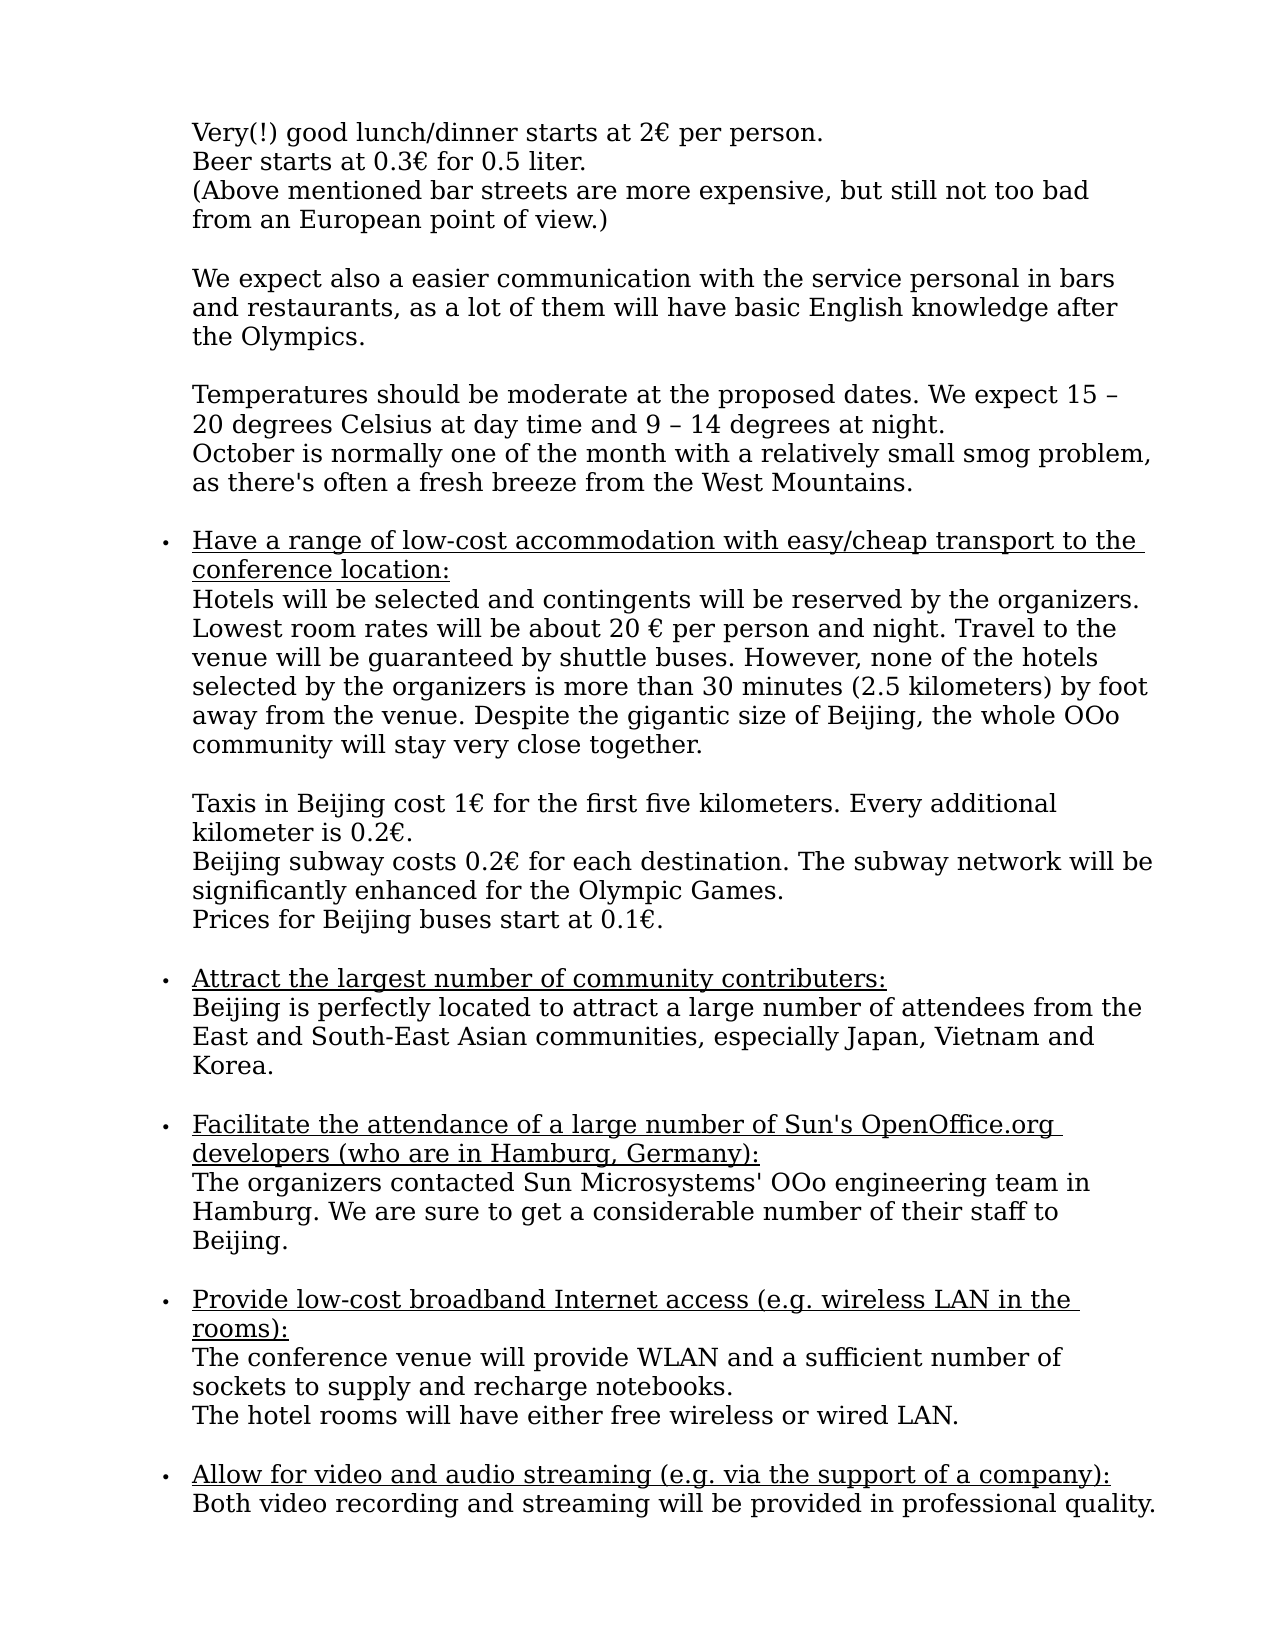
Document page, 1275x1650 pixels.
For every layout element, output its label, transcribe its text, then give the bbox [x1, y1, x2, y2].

list Attract the largest number of community contributers: Beijing is perfectly located to attract a large number of attendees from the East and South-East Asian communities, especially Japan, Vietnam and Korea. [162, 964, 1157, 1110]
list (Above mentioned bar streets are more expensive, but still not too bad from an European point of view.) We expect also a easier communication with the service personal in bars and restaurants, as a lot of them will have basic English knowledge after the Olympics. Temperatures should be moderate at the proposed dates. We expect 15 – 20 degrees Celsius at day time and 9 – 14 degrees at night. October is normally one of the month with a relatively small smog problem, as there's often a fresh breeze from the West Mountains. [162, 176, 1157, 526]
list Allow for video and audio streaming (e.g. via the support of a company): Both video recording and streaming will be provided in professional quality. [162, 1460, 1157, 1518]
list Provide low-cost broadband Internet access (e.g. wireless LAN in the rooms): The conference venue will provide WLAN and a sufficient number of sockets to supply and recharge notebooks. The hotel rooms will have either free wireless or wired LAN. [162, 1285, 1157, 1460]
list Have a range of low-cost accommodation with easy/cheap transport to the conference location: Hotels will be selected and contingents will be reserved by the organizers. Lowest room rates will be about 20 € per person and night. Travel to the venue will be guaranteed by shuttle buses. However, none of the hotels selected by the organizers is more than 30 minutes (2.5 kilometers) by foot away from the venue. Despite the gigantic size of Beijing, the whole OOo community will stay very close together. Taxis in Beijing cost 1€ for the first five kilometers. Every additional kilometer is 0.2€. Beijing subway costs 0.2€ for each destination. The subway network will be significantly enhanced for the Olympic Games. Prices for Beijing buses start at 0.1€. [162, 526, 1157, 964]
list Very(!) good lunch/dinner starts at 2€ per person. Beer starts at 0.3€ for 0.5 liter. [162, 118, 1157, 176]
list Facilitate the attendance of a large number of Sun's OpenOffice.org developers (who are in Hamburg, Germany): The organizers contacted Sun Microsystems' OOo engineering team in Hamburg. We are sure to get a considerable number of their staff to Beijing. [162, 1110, 1157, 1285]
